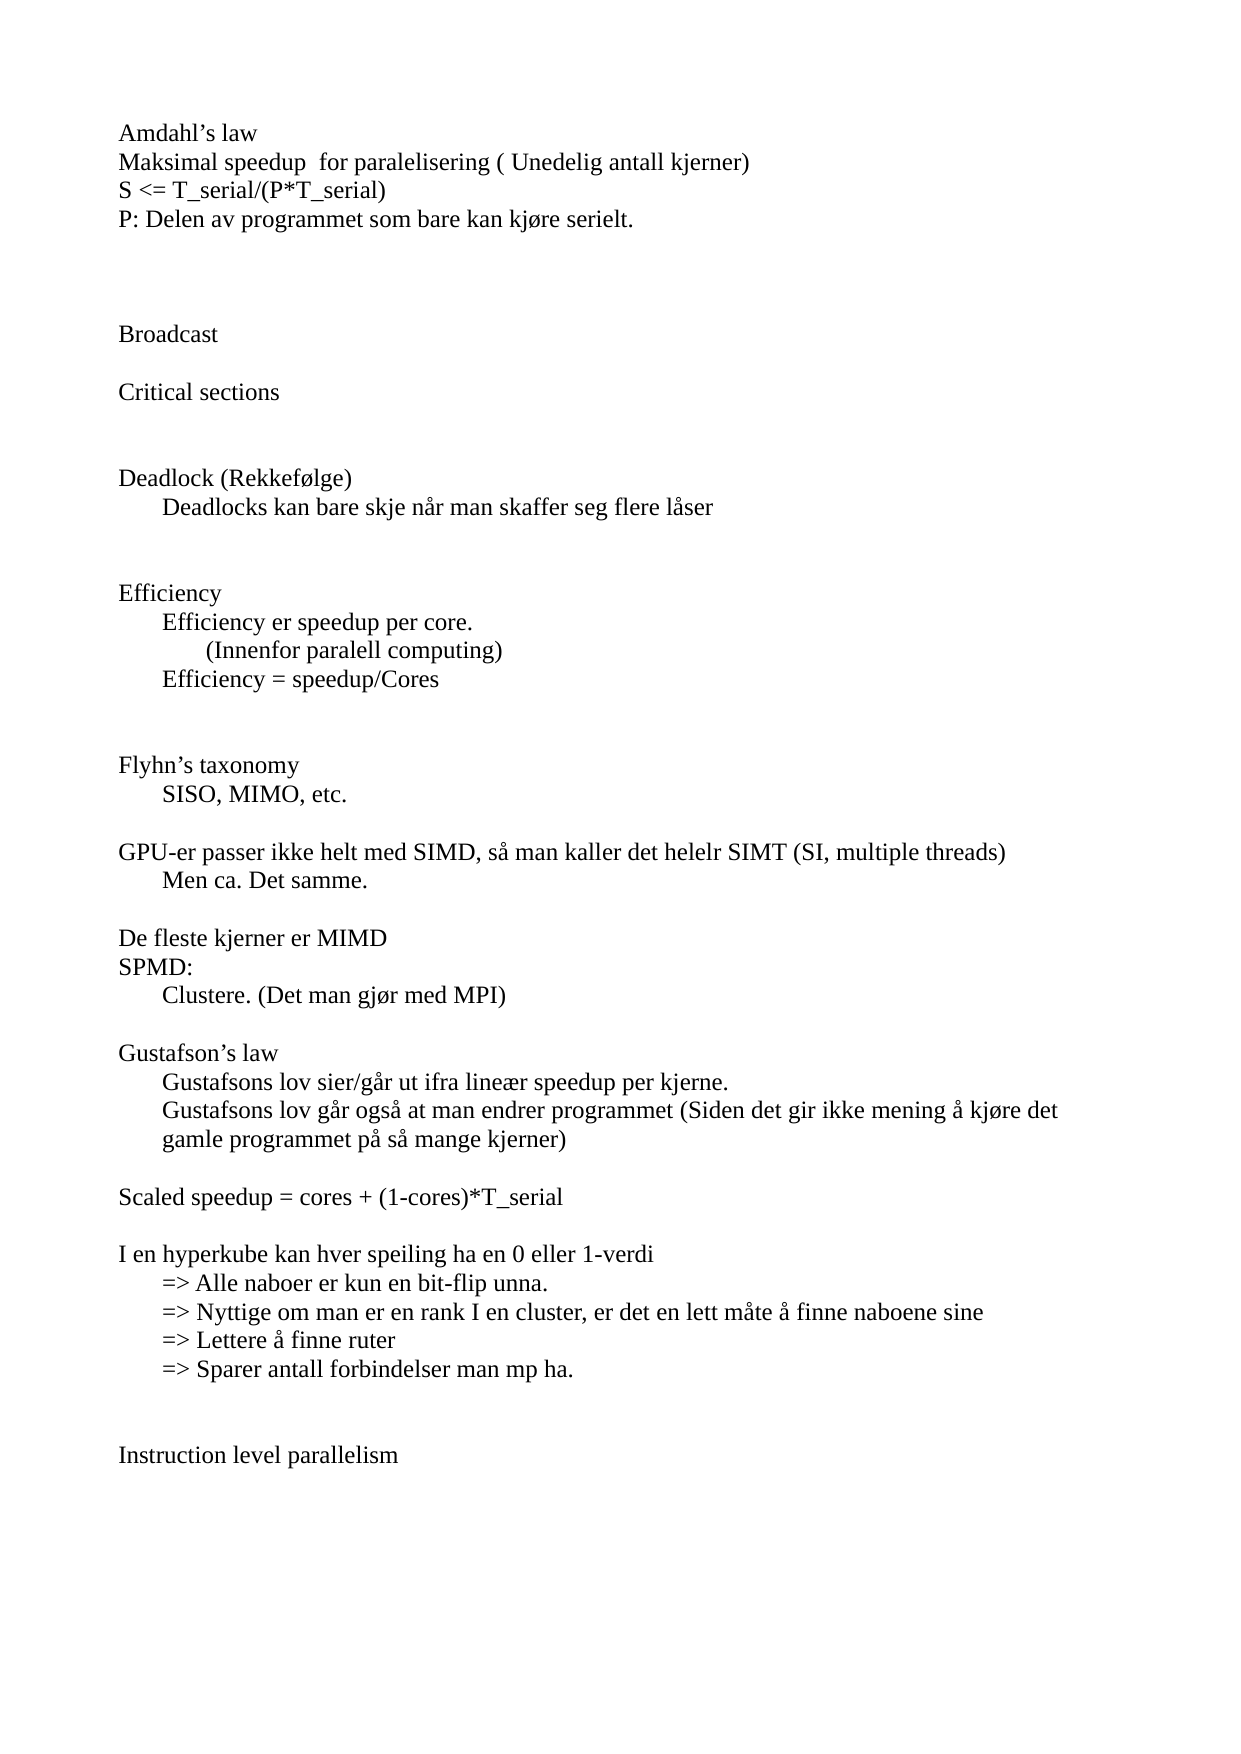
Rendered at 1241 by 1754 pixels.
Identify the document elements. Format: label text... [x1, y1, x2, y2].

text Instruction level parallelism [118, 1441, 1122, 1469]
text => Sparer antall forbindelser man mp ha. [118, 1354, 1122, 1383]
text Critical sections [118, 377, 1122, 406]
text S <= T_serial/(P*T_serial) [118, 176, 1122, 204]
text Efficiency [118, 578, 1122, 607]
text GPU-er passer ikke helt med SIMD, så man kaller det helelr SIMT (SI, multiple threads) [118, 837, 1122, 866]
text => Lettere å finne ruter [118, 1326, 1122, 1354]
text Maksimal speedup for paralelisering ( Unedelig antall kjerner) [118, 147, 1122, 176]
text P: Delen av programmet som bare kan kjøre serielt. [118, 204, 1122, 233]
text Flyhn’s taxonomy [118, 751, 1122, 779]
text Deadlocks kan bare skje når man skaffer seg flere låser [118, 492, 1122, 521]
text Deadlock (Rekkefølge) [118, 463, 1122, 492]
text Clustere. (Det man gjør med MPI) [118, 981, 1122, 1009]
text Broadcast [118, 319, 1122, 348]
text SISO, MIMO, etc. [118, 779, 1122, 808]
text Gustafson’s law [118, 1038, 1122, 1067]
text Gustafsons lov går også at man endrer programmet (Siden det gir ikke mening å kjøre det gamle programmet på så mange kjerner) [118, 1096, 1122, 1153]
text De fleste kjerner er MIMD [118, 923, 1122, 952]
text Scaled speedup = cores + (1-cores)*T_serial [118, 1182, 1122, 1211]
text Men ca. Det samme. [118, 866, 1122, 894]
text SPMD: [118, 952, 1122, 981]
text => Nyttige om man er en rank I en cluster, er det en lett måte å finne naboene sine [118, 1297, 1122, 1326]
text Amdahl’s law [118, 118, 1122, 147]
text (Innenfor paralell computing) [118, 636, 1122, 664]
text Efficiency er speedup per core. [118, 607, 1122, 636]
text => Alle naboer er kun en bit-flip unna. [118, 1268, 1122, 1297]
text Gustafsons lov sier/går ut ifra lineær speedup per kjerne. [118, 1067, 1122, 1096]
text Efficiency = speedup/Cores [118, 664, 1122, 693]
text I en hyperkube kan hver speiling ha en 0 eller 1-verdi [118, 1239, 1122, 1268]
